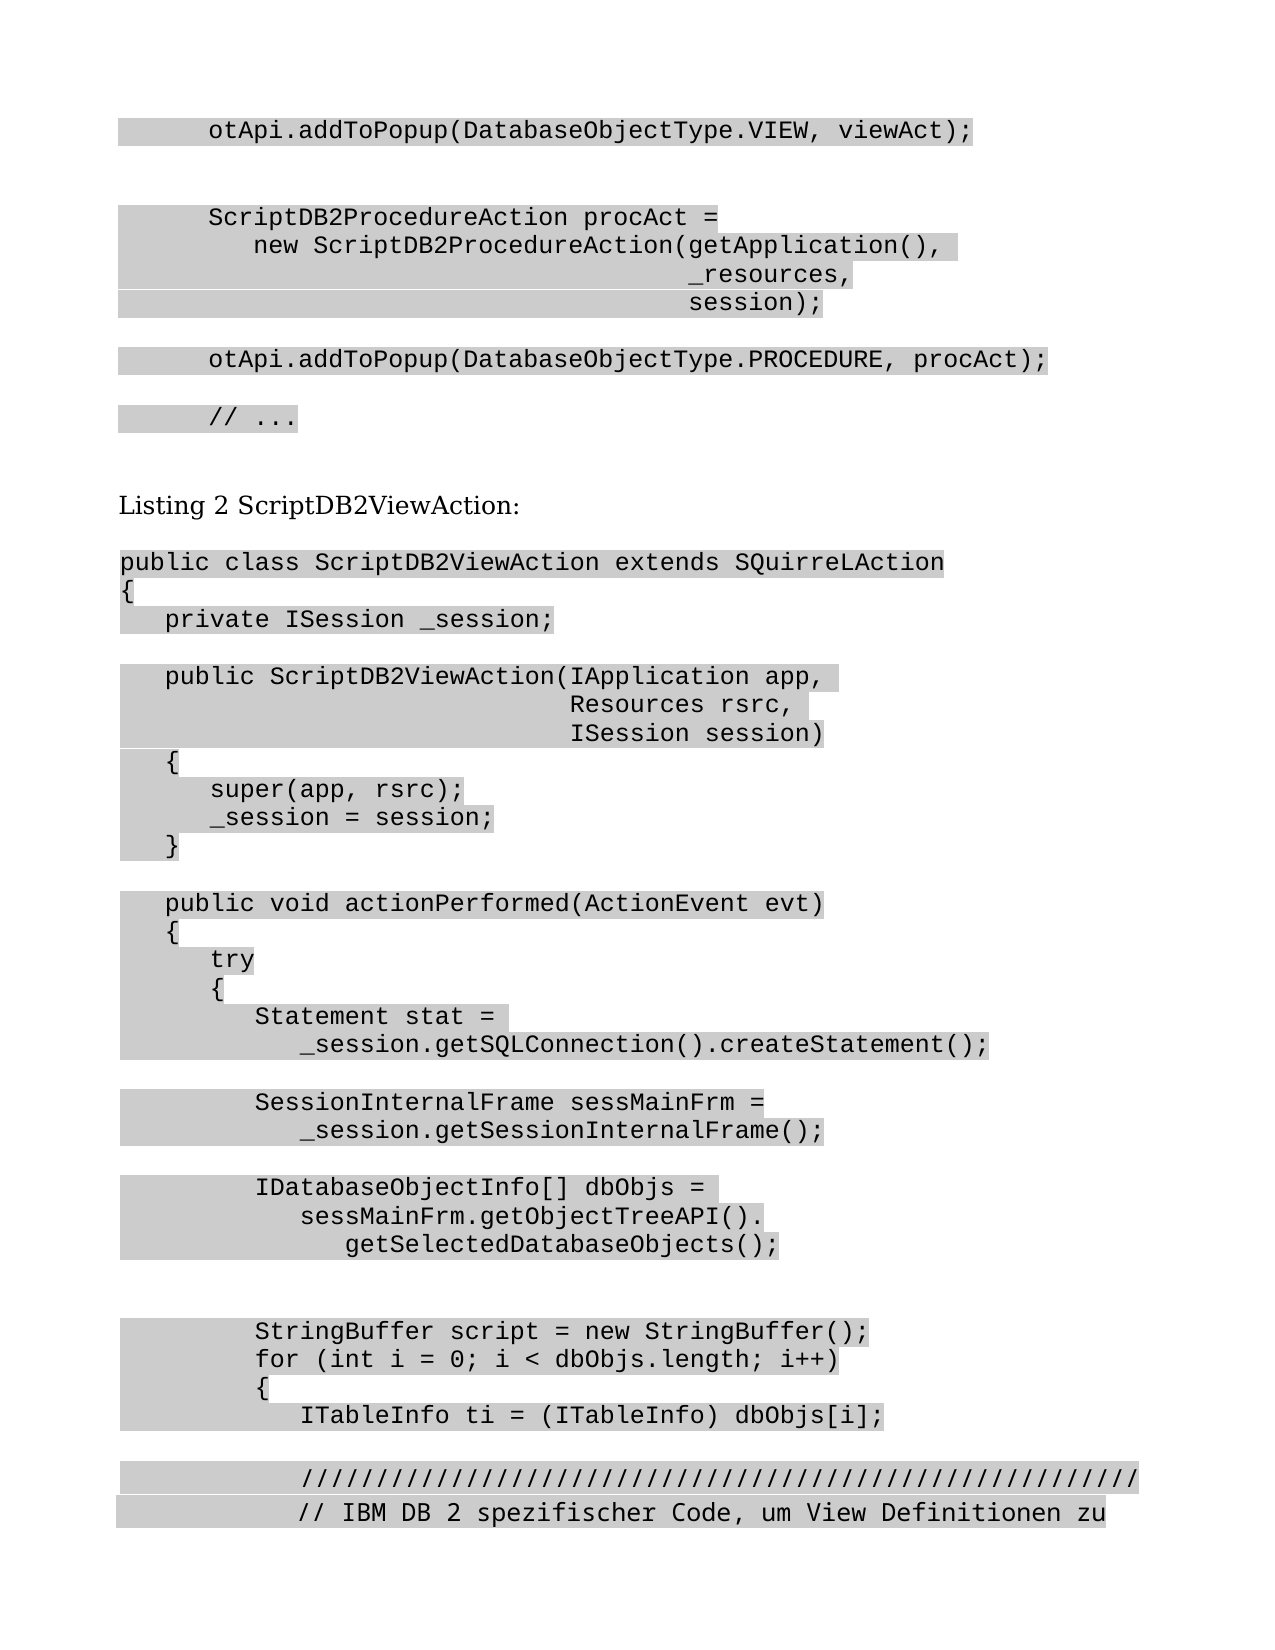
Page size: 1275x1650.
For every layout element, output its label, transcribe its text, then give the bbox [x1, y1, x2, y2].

text session); [118, 289, 1157, 318]
text otApi.addToPopup(DatabaseObjectType.PROCEDURE, procAct); [118, 347, 1157, 375]
text { [118, 975, 1157, 1004]
text for (int i = 0; i < dbObjs.length; i++) [118, 1347, 1157, 1375]
text _session.getSQLConnection().createStatement(); [118, 1032, 1157, 1060]
text ISession session) [118, 720, 1157, 748]
text Listing 2 ScriptDB2ViewAction: [118, 491, 1157, 521]
text } [118, 833, 1157, 861]
text new ScriptDB2ProcedureAction(getApplication(), [118, 233, 1157, 261]
text // ... [118, 404, 1157, 433]
text private ISession _session; [118, 606, 1157, 634]
text public ScriptDB2ViewAction(IApplication app, [118, 664, 1157, 692]
text getSelectedDatabaseObjects(); [118, 1232, 1157, 1260]
text ScriptDB2ProcedureAction procAct = [118, 205, 1157, 233]
text Resources rsrc, [118, 692, 1157, 720]
text public class ScriptDB2ViewAction extends SQuirreLAction [118, 550, 1157, 578]
text //////////////////////////////////////////////////////// [118, 1461, 1157, 1494]
text { [118, 748, 1157, 777]
text ITableInfo ti = (ITableInfo) dbObjs[i]; [118, 1403, 1157, 1431]
text _resources, [118, 261, 1157, 289]
text _session = session; [118, 805, 1157, 833]
text IDatabaseObjectInfo[] dbObjs = [118, 1175, 1157, 1203]
text StringBuffer script = new StringBuffer(); [118, 1318, 1157, 1347]
text SessionInternalFrame sessMainFrm = [118, 1089, 1157, 1118]
text Statement stat = [118, 1004, 1157, 1032]
text try [118, 947, 1157, 975]
text { [118, 919, 1157, 947]
text _session.getSessionInternalFrame(); [118, 1118, 1157, 1146]
text // IBM DB 2 spezifischer Code, um View Definitionen zu [116, 1494, 1157, 1528]
text { [118, 578, 1157, 606]
text sessMainFrm.getObjectTreeAPI(). [118, 1203, 1157, 1232]
text public void actionPerformed(ActionEvent evt) [118, 891, 1157, 919]
text { [118, 1375, 1157, 1403]
text otApi.addToPopup(DatabaseObjectType.VIEW, viewAct); [118, 118, 1157, 146]
text super(app, rsrc); [118, 777, 1157, 805]
